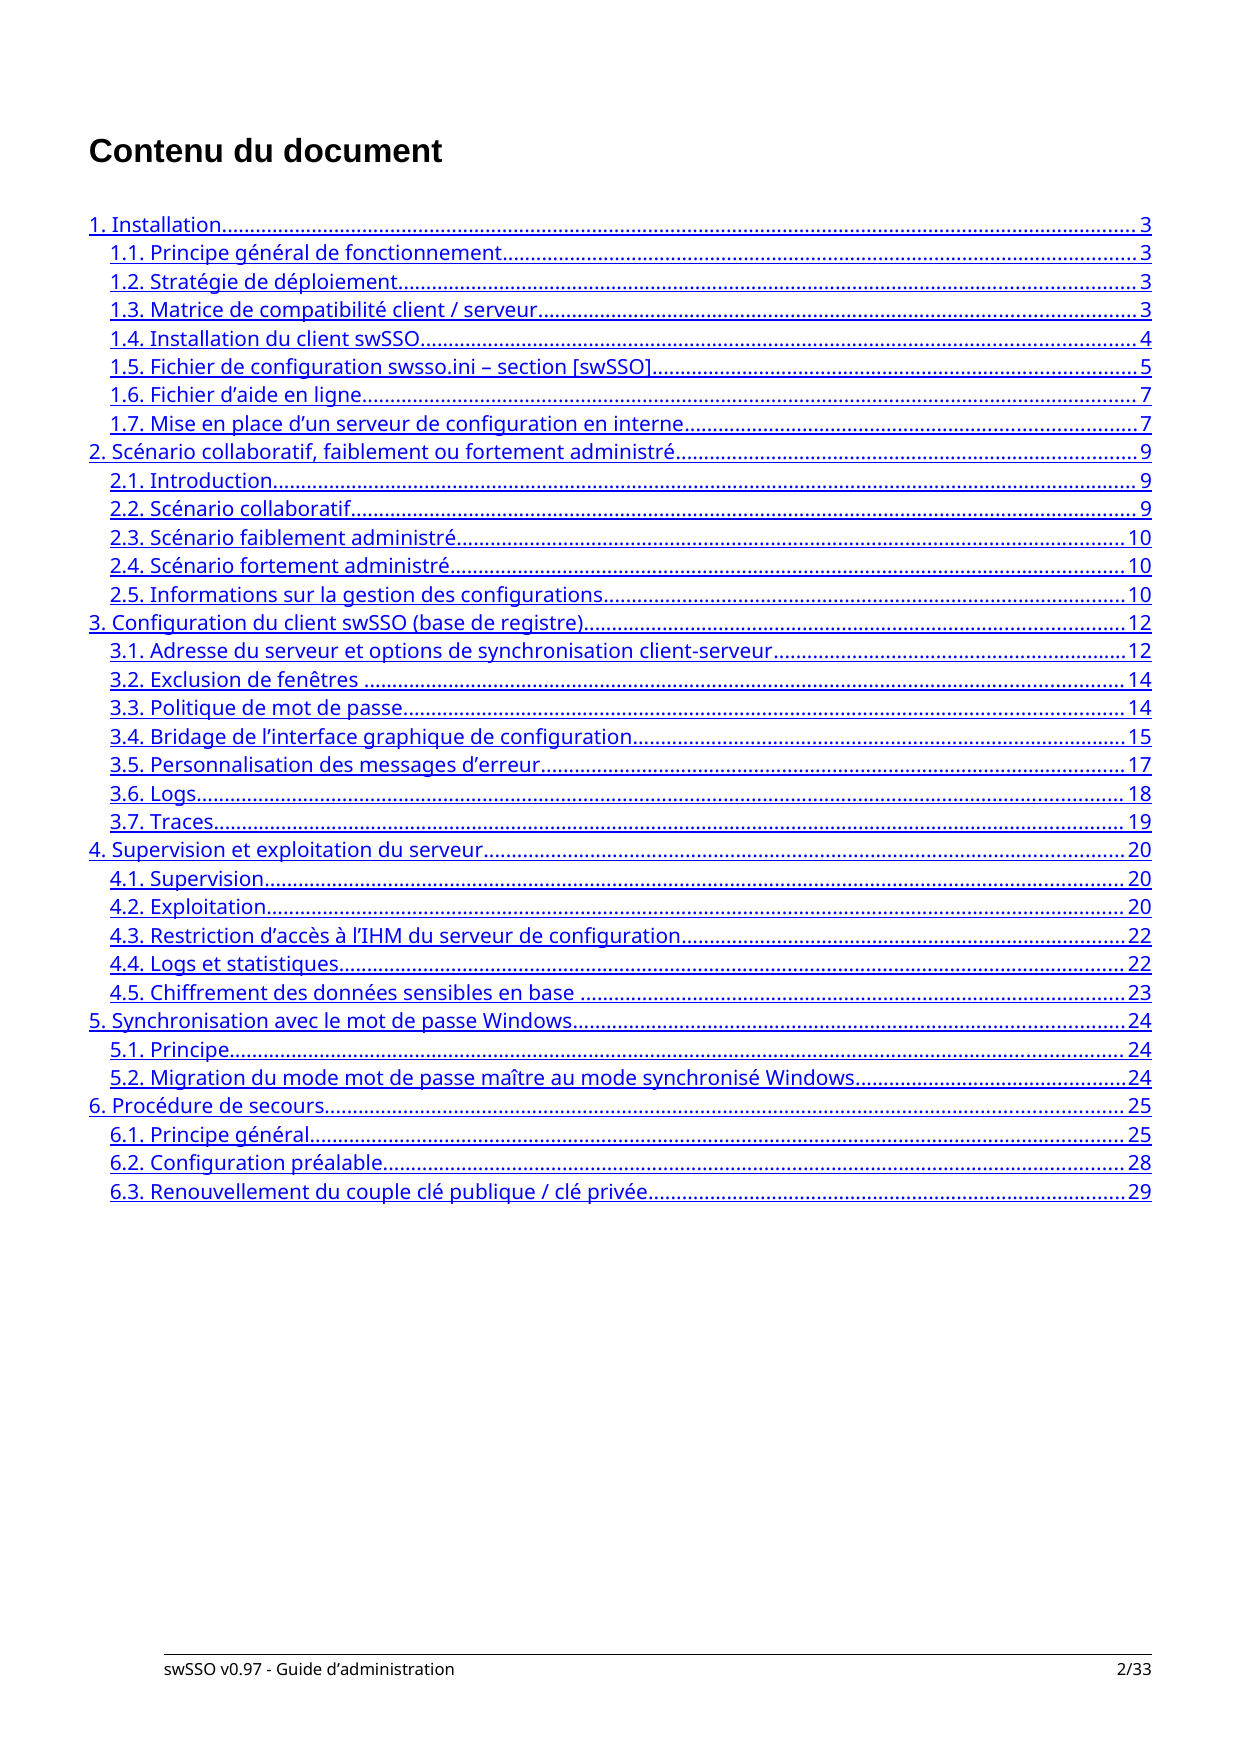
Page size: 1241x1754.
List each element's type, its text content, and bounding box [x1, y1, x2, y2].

text 2.4. Scénario fortement administré 10 [109, 551, 1152, 575]
text 3.1. Adresse du serveur et options de synchronisation client-serveur 12 [109, 637, 1152, 661]
text [109, 775, 1152, 779]
text [109, 576, 1152, 580]
text [109, 832, 1152, 836]
text 1.4. Installation du client swSSO 4 [109, 324, 1152, 348]
text 4.1. Supervision 20 [109, 864, 1152, 888]
text 3.2. Exclusion de fenêtres 14 [109, 665, 1152, 689]
text 3.4. Bridage de l’interface graphique de configuration 15 [109, 722, 1152, 746]
text 1. Installation 3 [89, 210, 1152, 234]
text 6.2. Configuration préalable 28 [109, 1148, 1152, 1173]
text 5.2. Migration du mode mot de passe maître au mode synchronisé Windows 24 [109, 1063, 1152, 1087]
text 6.1. Principe général 25 [109, 1120, 1152, 1144]
text [109, 974, 1152, 978]
text 3.7. Traces 19 [109, 807, 1152, 831]
text 2. Scénario collaboratif, faiblement ou fortement administré 9 [89, 437, 1152, 462]
text 4.2. Exploitation 20 [109, 892, 1152, 917]
text [109, 1088, 1152, 1092]
text 4.4. Logs et statistiques 22 [109, 949, 1152, 973]
text [109, 519, 1152, 523]
text 6. Procédure de secours 25 [89, 1092, 1152, 1116]
text 1.5. Fichier de configuration swsso.ini – section [swSSO] 5 [109, 352, 1152, 376]
text 4.3. Restriction d’accès à l’IHM du serveur de configuration 22 [109, 921, 1152, 945]
text 2.3. Scénario faiblement administré 10 [109, 523, 1152, 547]
text 6.3. Renouvellement du couple clé publique / clé privée 29 [109, 1177, 1152, 1201]
text Contenu du document [89, 131, 1152, 169]
text 2.1. Introduction 9 [109, 466, 1152, 490]
text 5.1. Principe 24 [109, 1035, 1152, 1059]
text 3. Configuration du client swSSO (base de registre) 12 [89, 608, 1152, 632]
text 1.7. Mise en place d’un serveur de configuration en interne 7 [109, 409, 1152, 433]
text 3.5. Personnalisation des messages d’erreur 17 [109, 750, 1152, 774]
text 4. Supervision et exploitation du serveur 20 [89, 836, 1152, 860]
text [109, 320, 1152, 324]
text 2.2. Scénario collaboratif 9 [109, 494, 1152, 518]
text 1.6. Fichier d’aide en ligne 7 [109, 381, 1152, 405]
text 4.5. Chiffrement des données sensibles en base 23 [109, 978, 1152, 1002]
text 1.1. Principe général de fonctionnement 3 [109, 238, 1152, 263]
text 1.3. Matrice de compatibilité client / serveur 3 [109, 295, 1152, 319]
text 3.3. Politique de mot de passe 14 [109, 693, 1152, 718]
text 2.5. Informations sur la gestion des configurations 10 [109, 580, 1152, 604]
text [109, 377, 1152, 381]
text 1.2. Stratégie de déploiement 3 [109, 267, 1152, 291]
text 3.6. Logs 18 [109, 779, 1152, 803]
text 5. Synchronisation avec le mot de passe Windows 24 [89, 1006, 1152, 1030]
